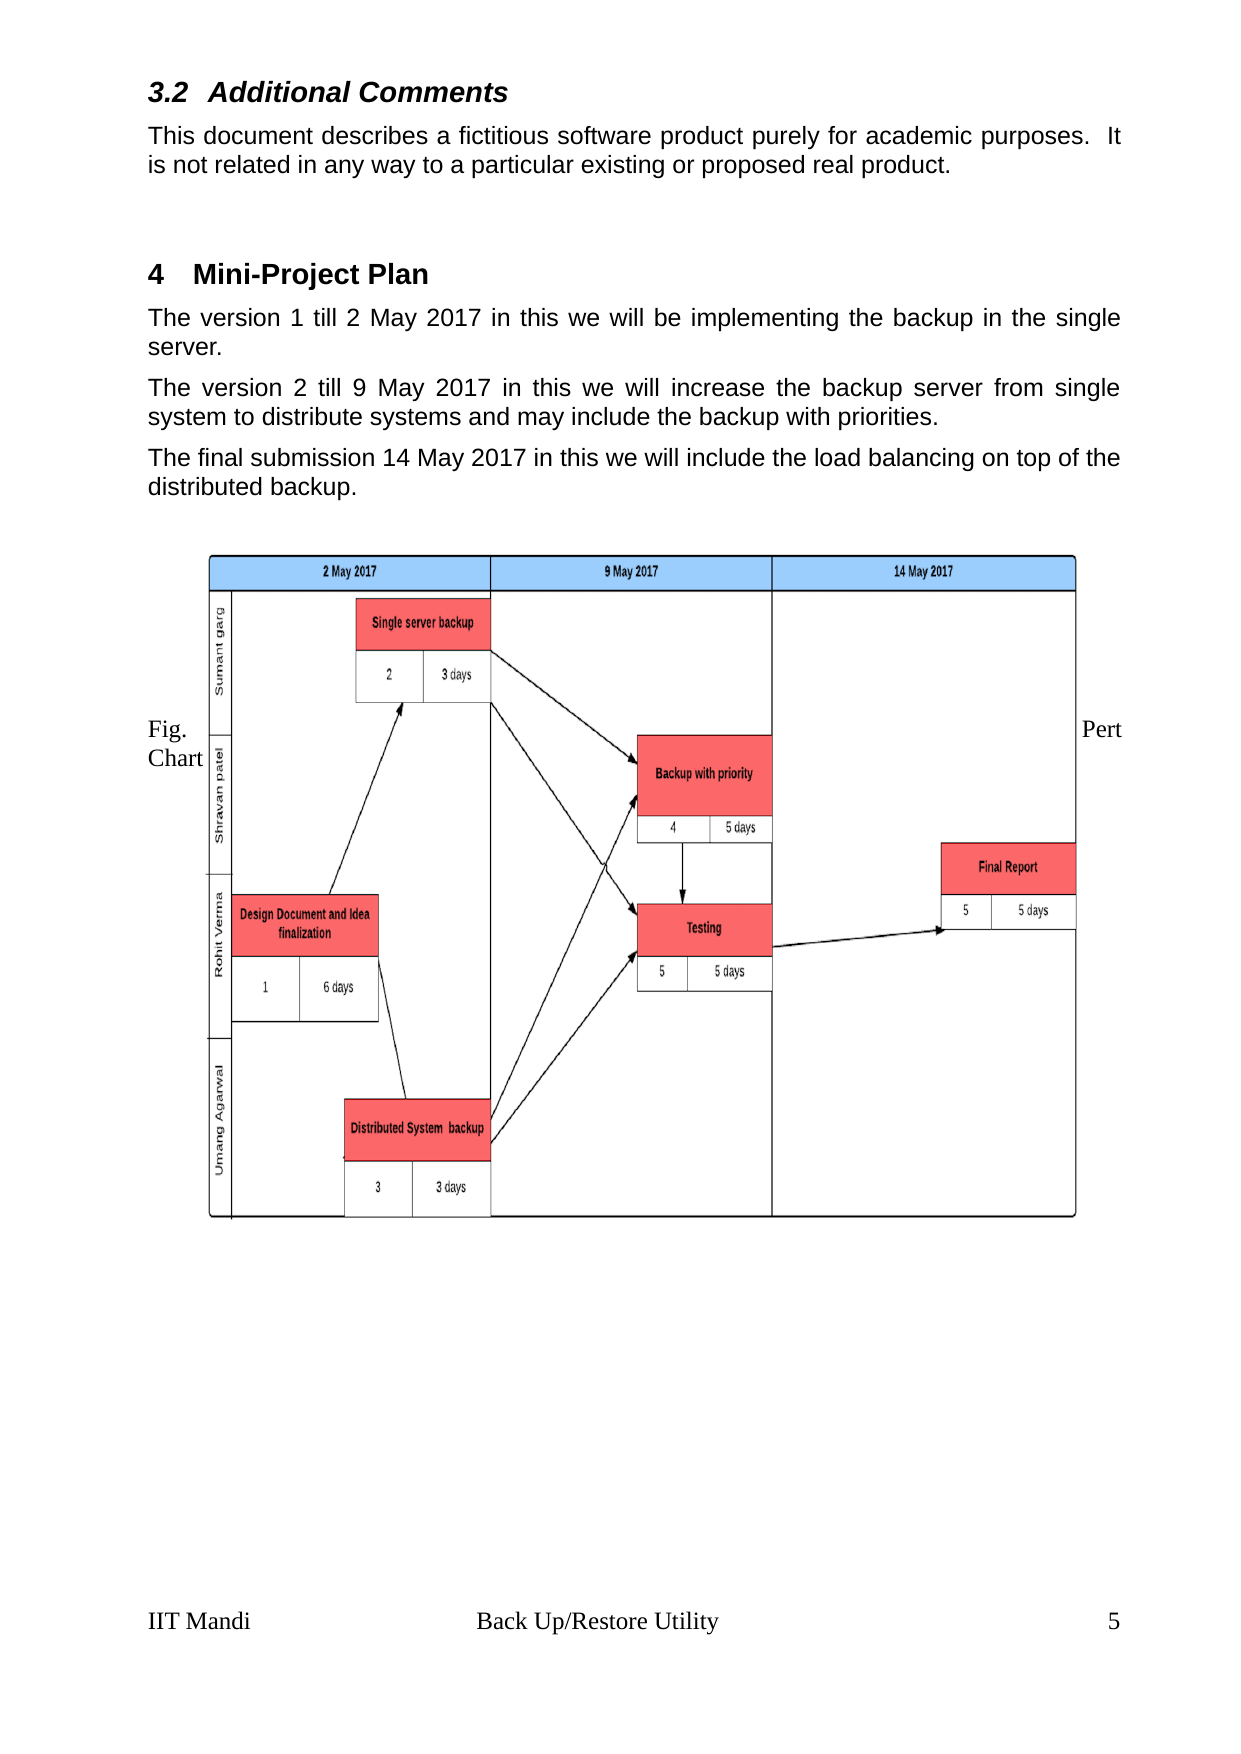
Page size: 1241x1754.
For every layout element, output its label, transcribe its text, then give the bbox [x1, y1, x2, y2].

text The final submission 14 May 2017 in this we will include the load balancing on top of the distributed backup. [148, 443, 1123, 501]
text Fig. Pert Chart [148, 513, 1123, 772]
subtitle Mini-Project Plan [148, 257, 1123, 291]
text The version 2 till 9 May 2017 in this we will increase the backup server from single system to distribute systems and may include the backup with priorities. [148, 373, 1123, 431]
subtitle Additional Comments [148, 75, 1123, 108]
text This document describes a fictitious software product purely for academic purposes. It is not related in any way to a particular existing or proposed real product. [148, 121, 1123, 178]
text The version 1 till 2 May 2017 in this we will be implementing the backup in the single server. [148, 303, 1123, 361]
